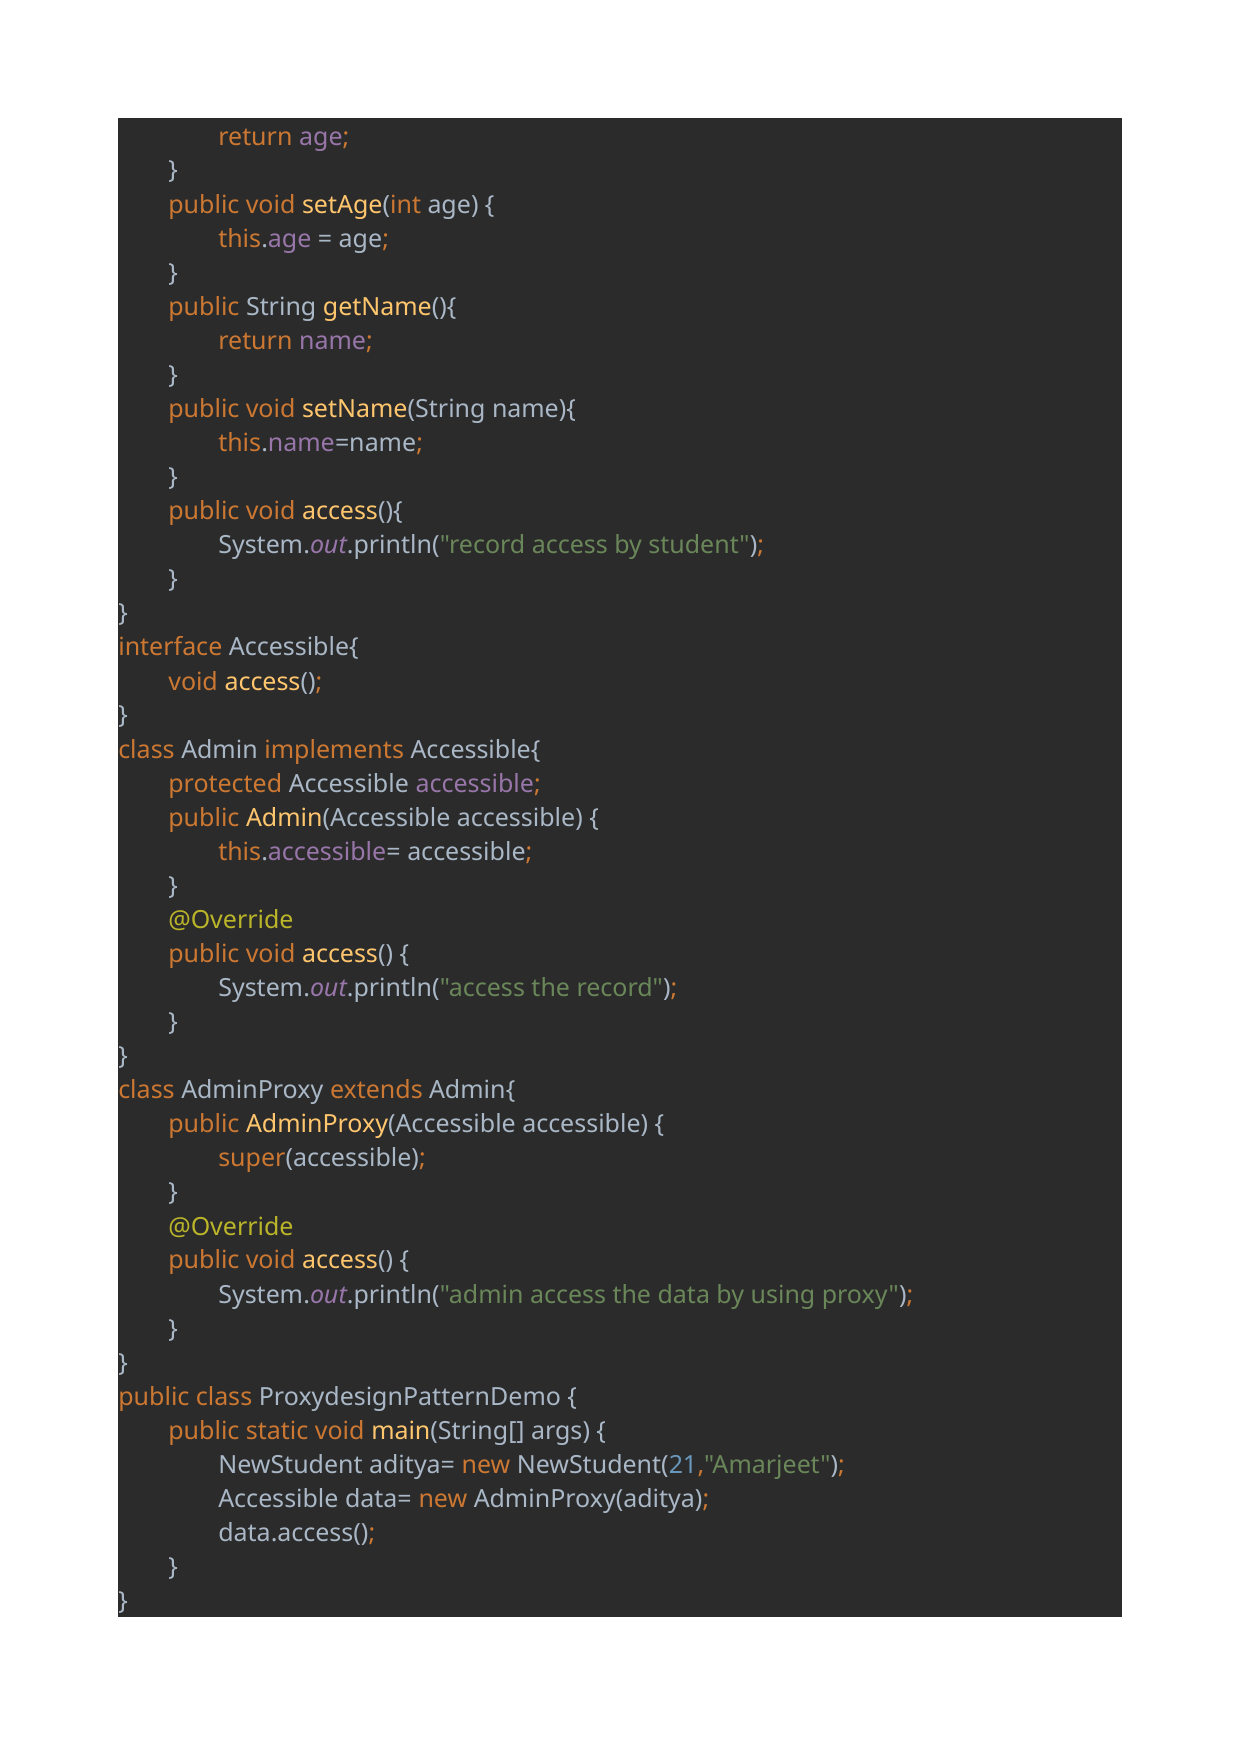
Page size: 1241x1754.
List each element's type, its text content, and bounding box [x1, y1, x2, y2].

text super(accessible); [118, 1140, 1122, 1174]
text public void access(){ [118, 493, 1122, 527]
text System.out.println("admin access the data by using proxy"); [118, 1276, 1122, 1310]
text } [118, 357, 1122, 391]
text Accessible data= new AdminProxy(aditya); [118, 1481, 1122, 1515]
text System.out.println("record access by student"); [118, 527, 1122, 561]
text } [118, 1344, 1122, 1378]
text data.access(); [118, 1515, 1122, 1549]
text return name; [118, 322, 1122, 357]
text public static void main(String[] args) { [118, 1412, 1122, 1447]
text } [118, 595, 1122, 629]
text public void access() { [118, 1242, 1122, 1276]
text this.accessible= accessible; [118, 833, 1122, 867]
text return age; [118, 118, 1122, 152]
text } [118, 1038, 1122, 1072]
text public class ProxydesignPatternDemo { [118, 1378, 1122, 1412]
text this.age = age; [118, 220, 1122, 254]
text public void setName(String name){ [118, 391, 1122, 425]
text } [118, 1174, 1122, 1208]
text } [118, 459, 1122, 493]
text class Admin implements Accessible{ [118, 731, 1122, 765]
text System.out.println("access the record"); [118, 970, 1122, 1004]
text } [118, 561, 1122, 595]
text } [118, 1310, 1122, 1344]
text } [118, 697, 1122, 731]
text public AdminProxy(Accessible accessible) { [118, 1106, 1122, 1140]
text public Admin(Accessible accessible) { [118, 799, 1122, 833]
text NewStudent aditya= new NewStudent(21,"Amarjeet"); [118, 1447, 1122, 1481]
text } [118, 152, 1122, 186]
text public void access() { [118, 936, 1122, 970]
text interface Accessible{ [118, 629, 1122, 663]
text this.name=name; [118, 425, 1122, 459]
text @Override [118, 902, 1122, 936]
text } [118, 254, 1122, 288]
text } [118, 1549, 1122, 1583]
text } [118, 867, 1122, 902]
text void access(); [118, 663, 1122, 697]
text @Override [118, 1208, 1122, 1242]
text class AdminProxy extends Admin{ [118, 1072, 1122, 1106]
text } [118, 1004, 1122, 1038]
text public void setAge(int age) { [118, 186, 1122, 220]
text } [118, 1583, 1122, 1617]
text protected Accessible accessible; [118, 765, 1122, 799]
text public String getName(){ [118, 288, 1122, 322]
